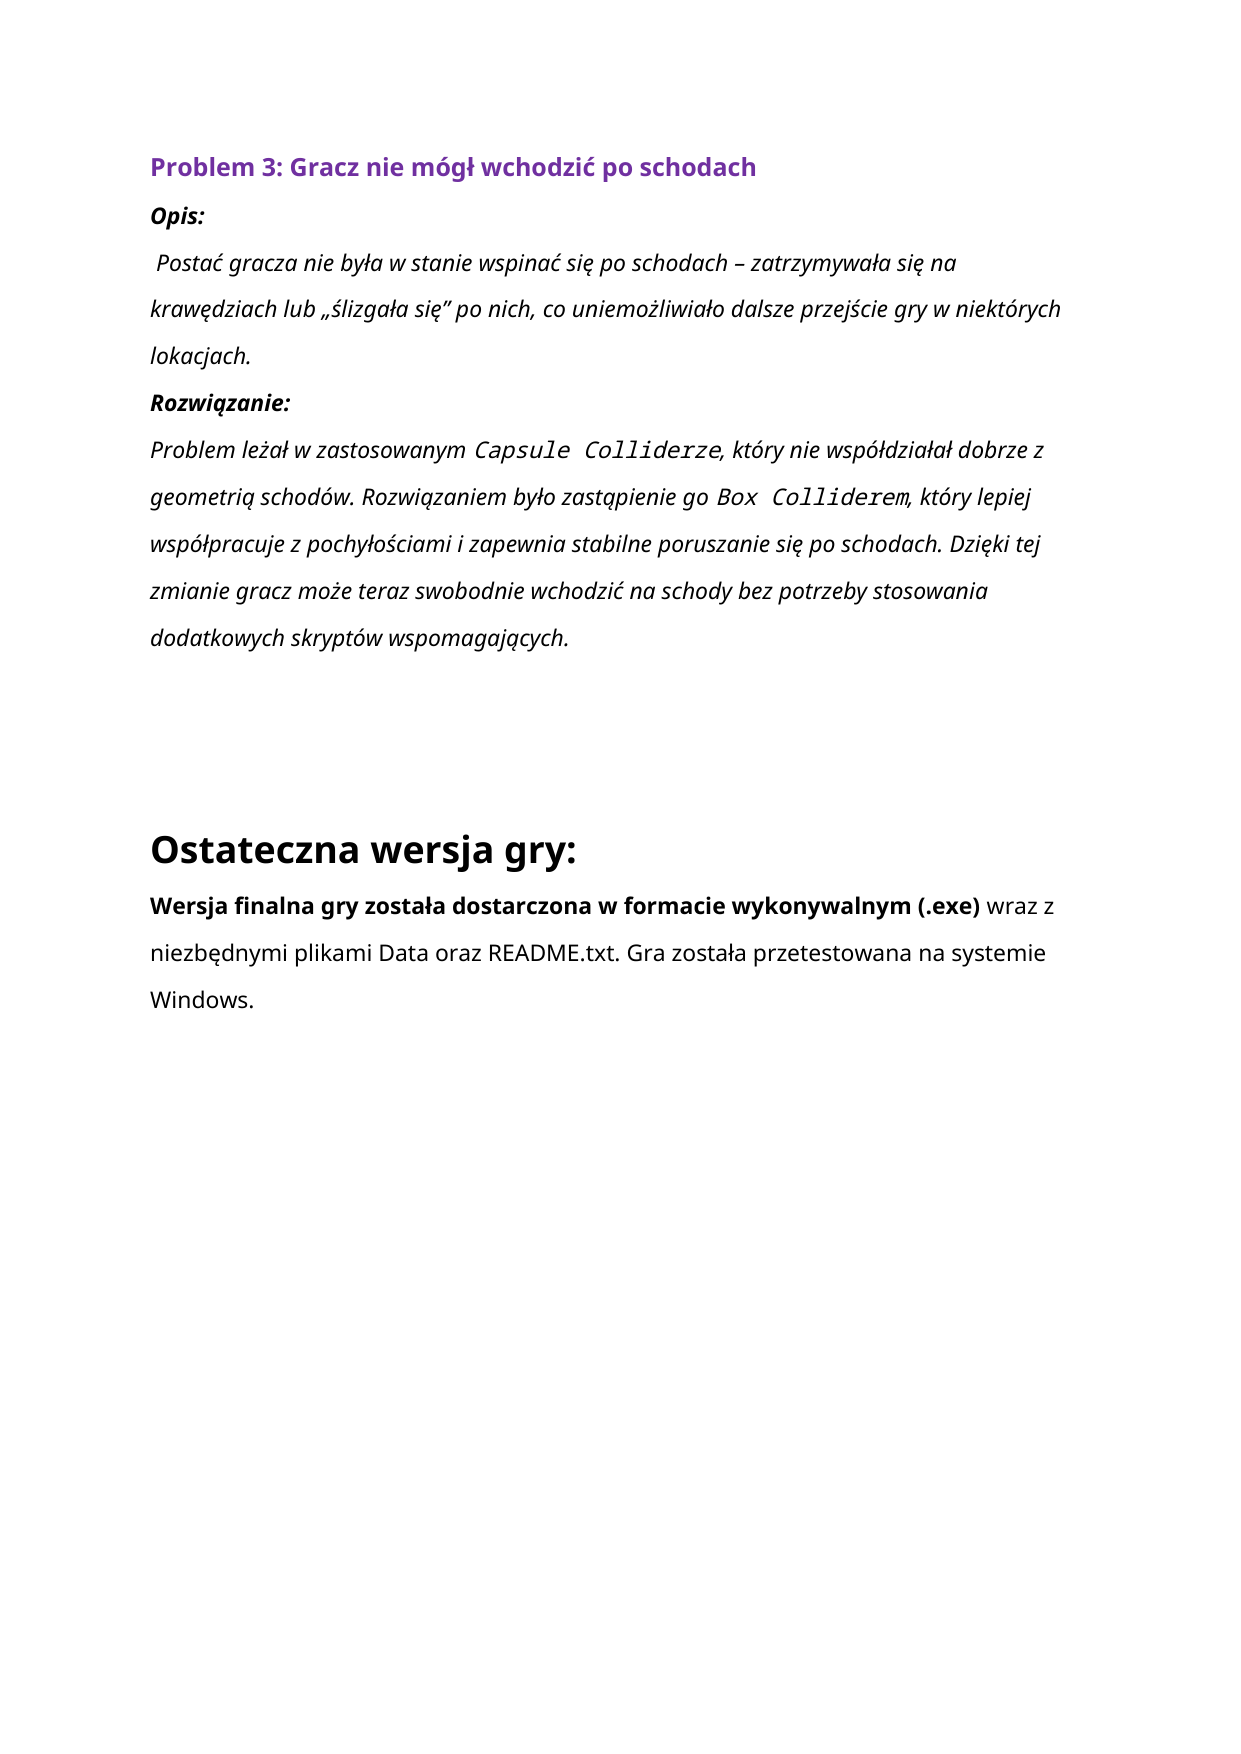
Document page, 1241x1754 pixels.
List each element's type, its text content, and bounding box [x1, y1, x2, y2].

text Ostateczna wersja gry: Wersja finalna gry została dostarczona w formacie wykonywalnym (.exe) wraz z niezbędnymi plikami Data oraz README.txt. Gra została przetestowana na systemie Windows. [150, 823, 1090, 1015]
subtitle Problem 3: Gracz nie mógł wchodzić po schodach Opis: Postać gracza nie była w stanie wspinać się po schodach – zatrzymywała się na krawędziach lub „ślizgała się” po nich, co uniemożliwiało dalsze przejście gry w niektórych lokacjach. Rozwiązanie: Problem leżał w zastosowanym Capsule Colliderze, który nie współdziałał dobrze z geometrią schodów. Rozwiązaniem było zastąpienie go Box Colliderem, który lepiej współpracuje z pochyłościami i zapewnia stabilne poruszanie się po schodach. Dzięki tej zmianie gracz może teraz swobodnie wchodzić na schody bez potrzeby stosowania dodatkowych skryptów wspomagających. [150, 150, 1090, 653]
